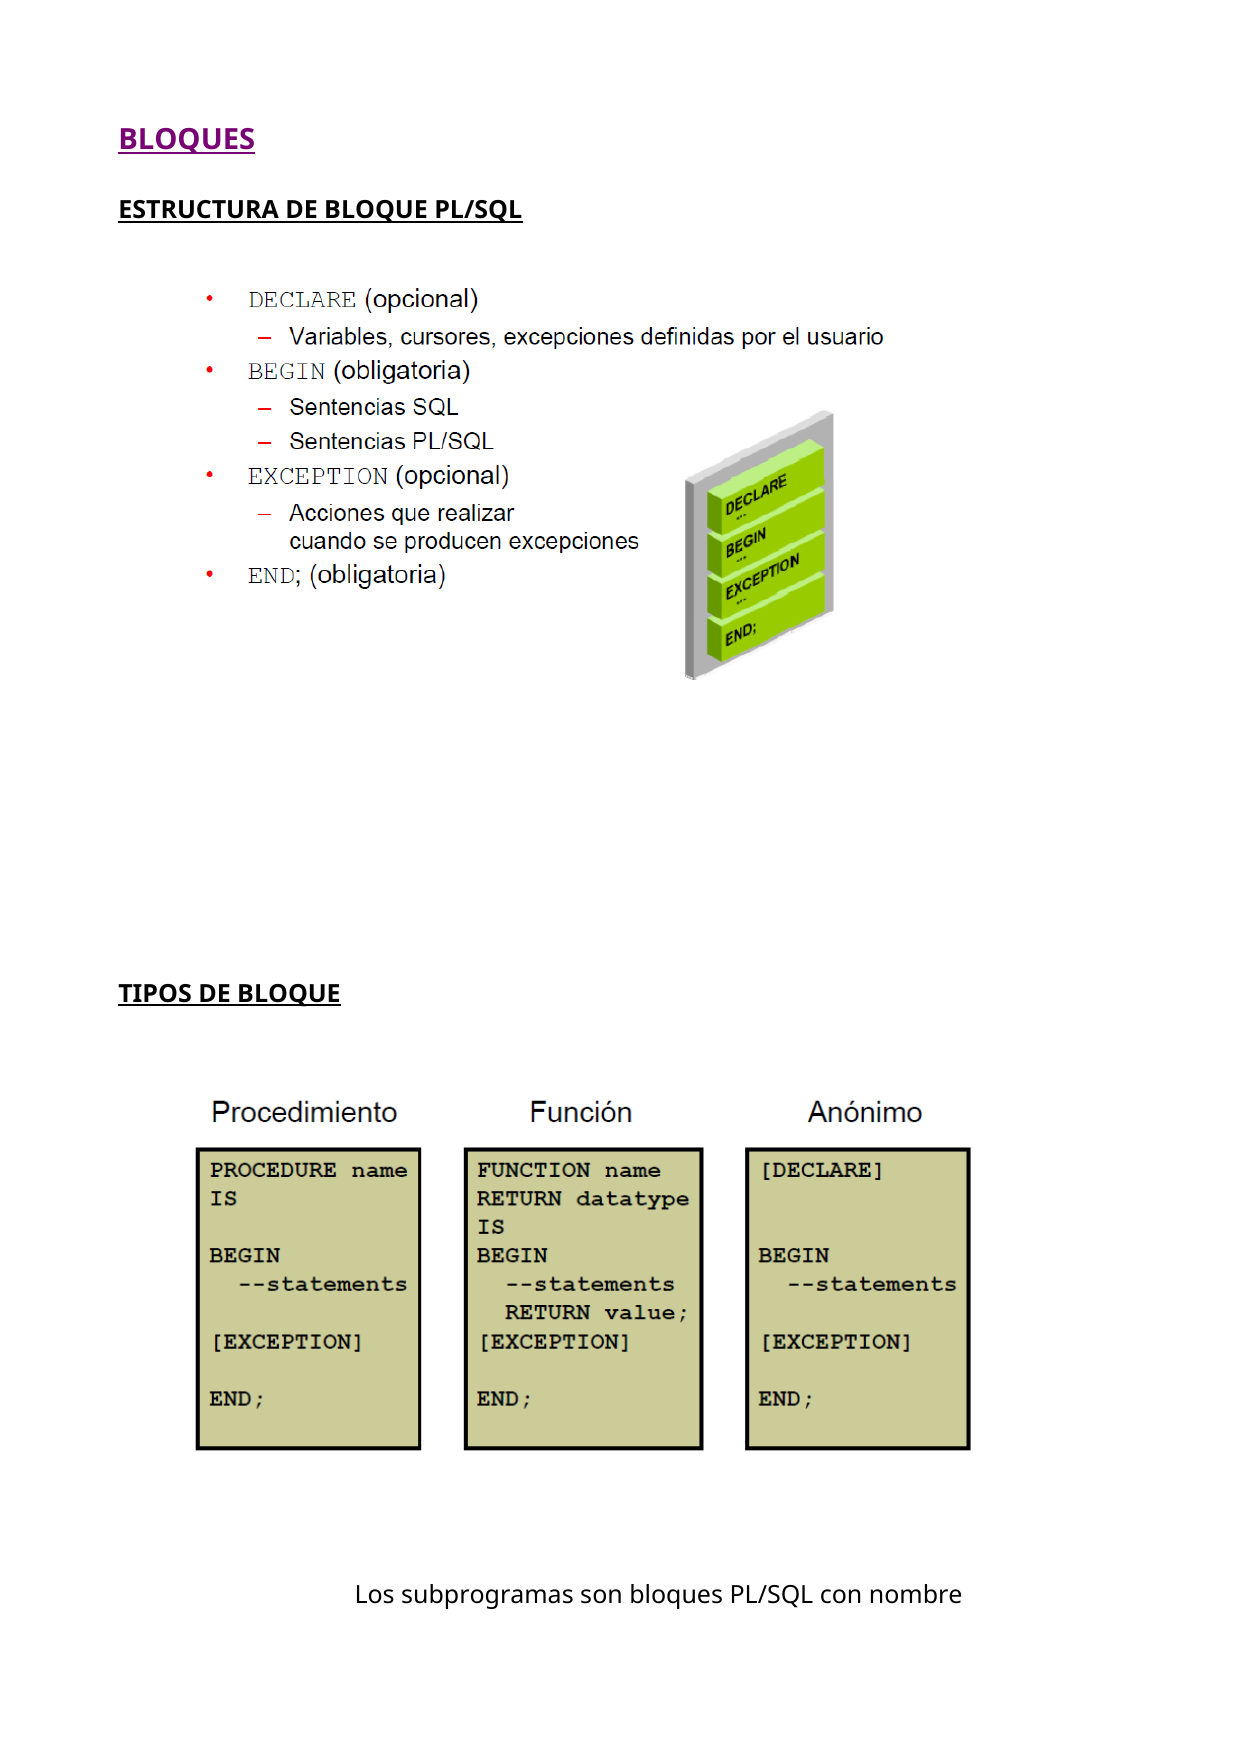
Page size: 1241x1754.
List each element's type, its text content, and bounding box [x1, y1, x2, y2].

picture [173, 250, 889, 684]
text BLOQUES [118, 118, 1122, 158]
picture [148, 1054, 998, 1491]
text ESTRUCTURA DE BLOQUE PL/SQL [118, 192, 1122, 226]
text Los subprogramas son bloques PL/SQL con nombre [118, 1519, 1122, 1611]
text TIPOS DE BLOQUE [118, 975, 1122, 1009]
